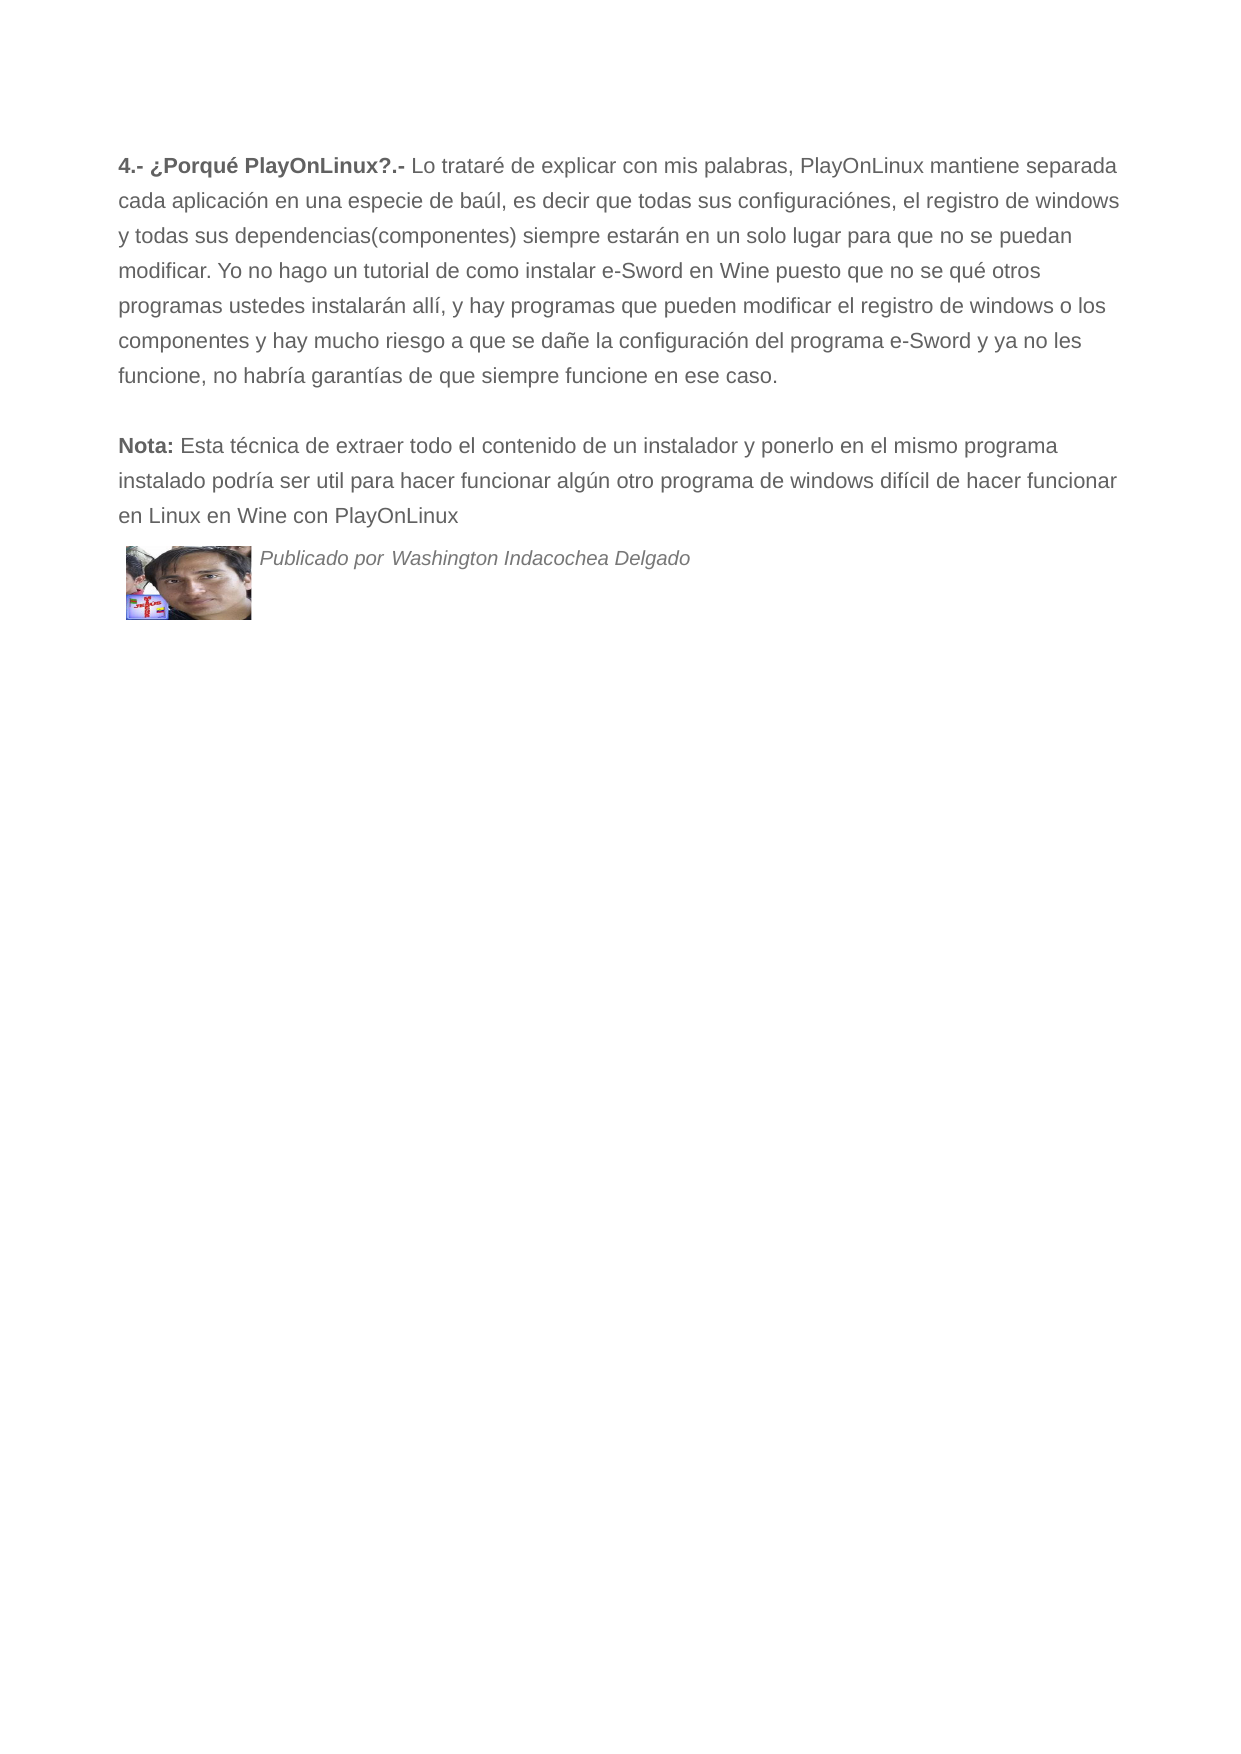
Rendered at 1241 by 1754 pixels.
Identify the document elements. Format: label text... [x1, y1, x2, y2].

text Publicado por Washington Indacochea Delgado [252, 546, 1154, 569]
text 4.- ¿Porqué PlayOnLinux?.- Lo trataré de explicar con mis palabras, PlayOnLinux mantiene separada cada aplicación en una especie de baúl, es decir que todas sus configuraciónes, el registro de windows y todas sus dependencias(componentes) siempre estarán en un solo lugar para que no se puedan modificar. Yo no hago un tutorial de como instalar e-Sword en Wine puesto que no se qué otros programas ustedes instalarán allí, y hay programas que pueden modificar el registro de windows o los componentes y hay mucho riesgo a que se dañe la configuración del programa e-Sword y ya no les funcione, no habría garantías de que siempre funcione en ese caso. Nota: Esta técnica de extraer todo el contenido de un instalador y ponerlo en el mismo programa instalado podría ser util para hacer funcionar algún otro programa de windows difícil de hacer funcionar en Linux en Wine con PlayOnLinux [118, 118, 1122, 528]
picture [126, 546, 252, 620]
